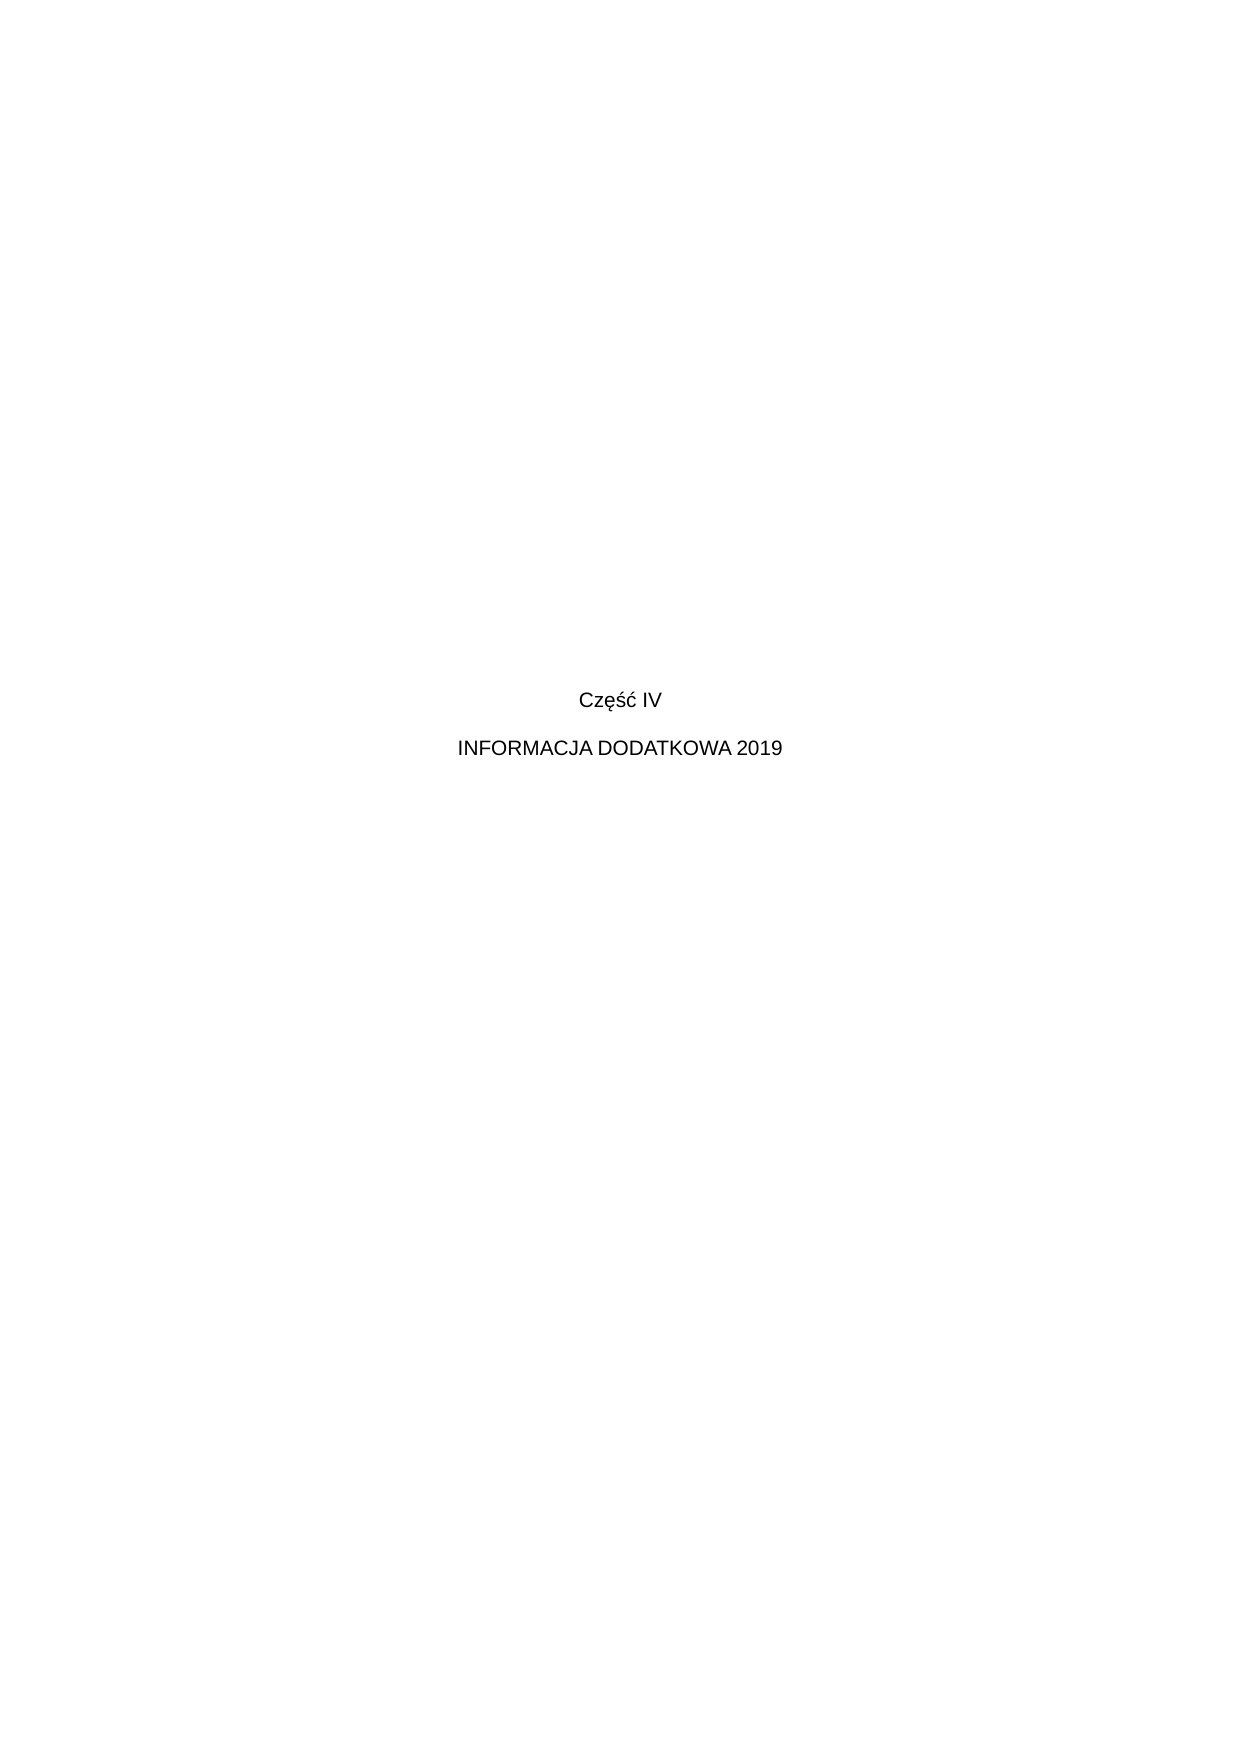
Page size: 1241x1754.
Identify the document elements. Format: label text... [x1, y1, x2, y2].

text INFORMACJA DODATKOWA 2019 [118, 736, 1122, 760]
text Część IV [118, 688, 1122, 712]
